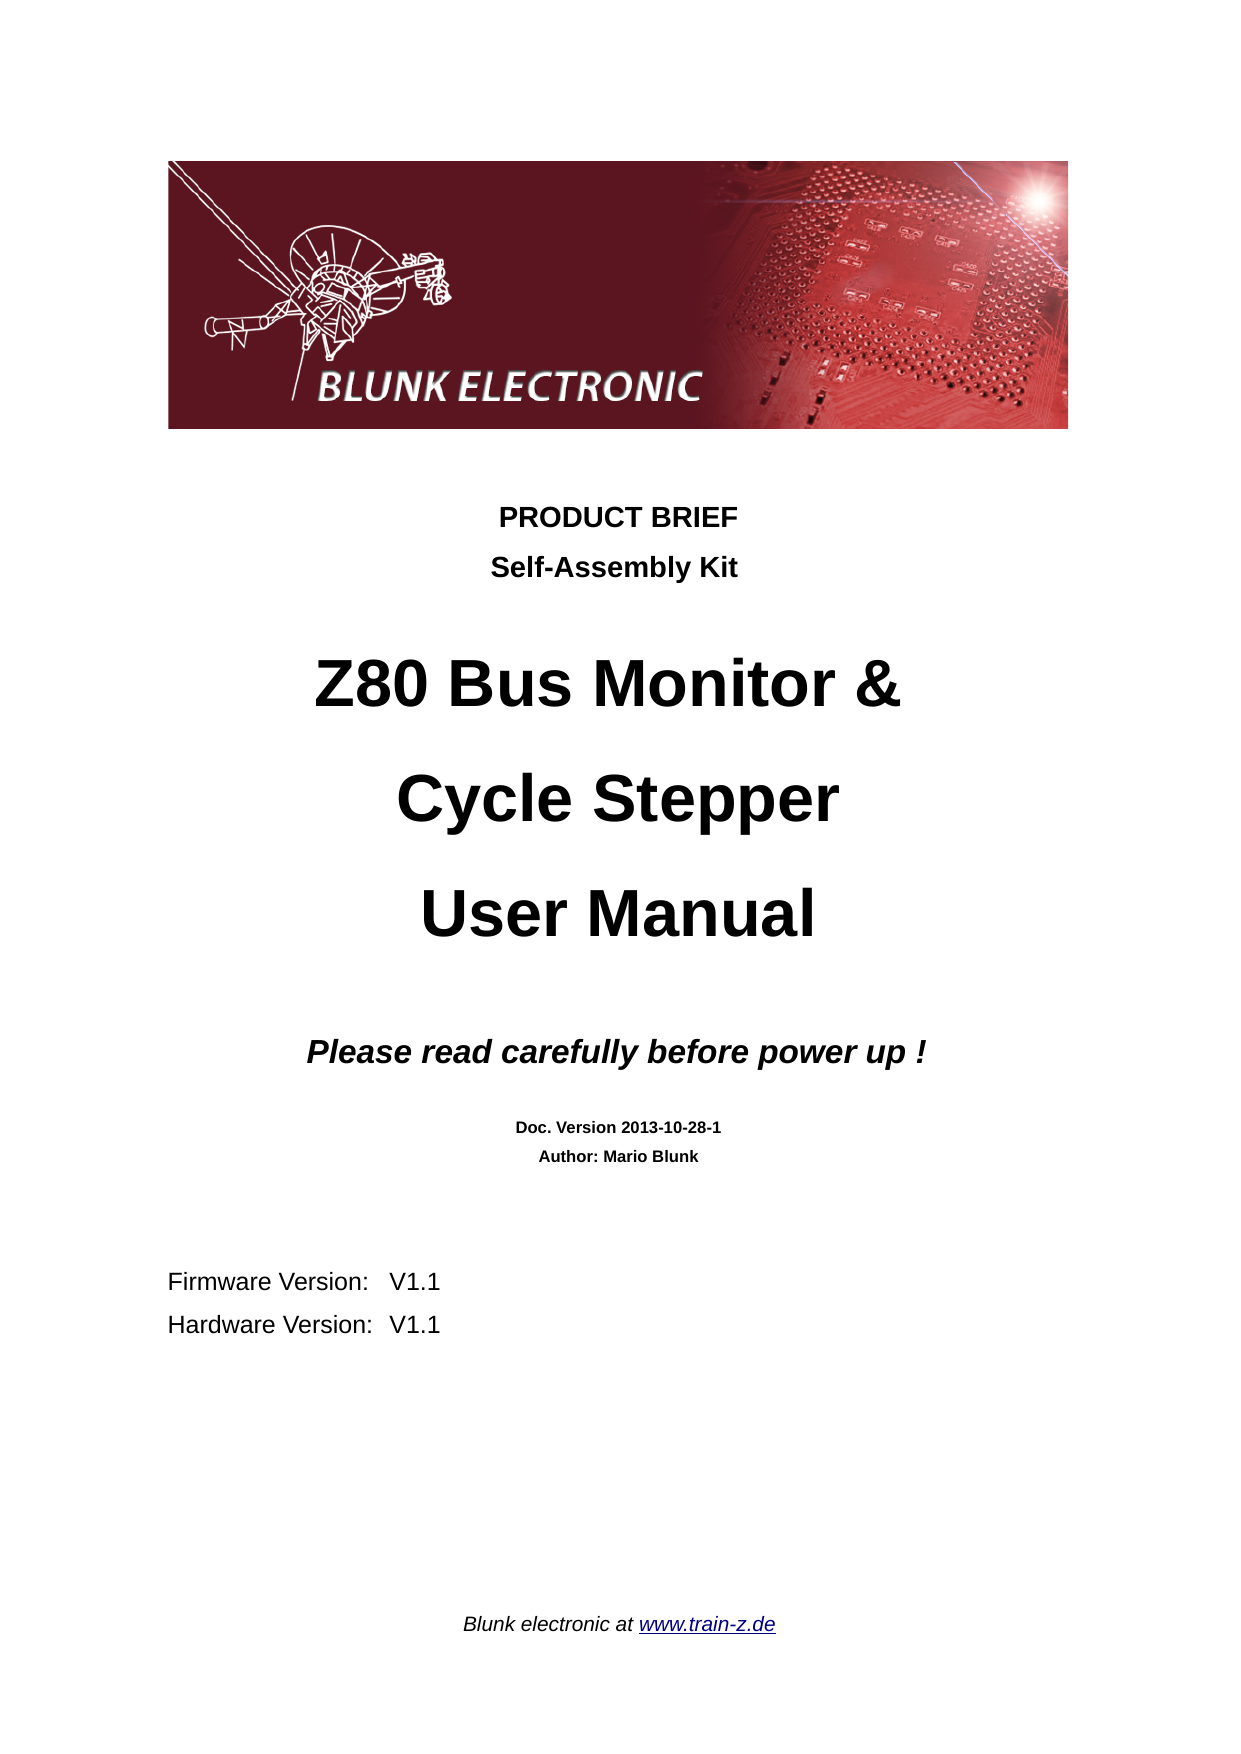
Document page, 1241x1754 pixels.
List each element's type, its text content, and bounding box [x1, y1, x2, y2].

table_cell [1069, 1224, 1122, 1386]
table_cell [118, 500, 167, 1224]
picture [168, 161, 1069, 429]
table_cell PRODUCT BRIEF Self-Assembly Kit Z80 Bus Monitor & Cycle Stepper User Manual Please read carefully before power up ! Doc. Version 2013-10-28-1 Author: Mario Blunk [168, 500, 1069, 1224]
table_header [168, 429, 1069, 500]
table_cell [118, 1224, 167, 1386]
table_cell Firmware Version: V1.1 Hardware Version: V1.1 [168, 1224, 1069, 1386]
table_header [1069, 161, 1122, 500]
table_cell [1069, 500, 1122, 1224]
table_header [118, 161, 167, 500]
